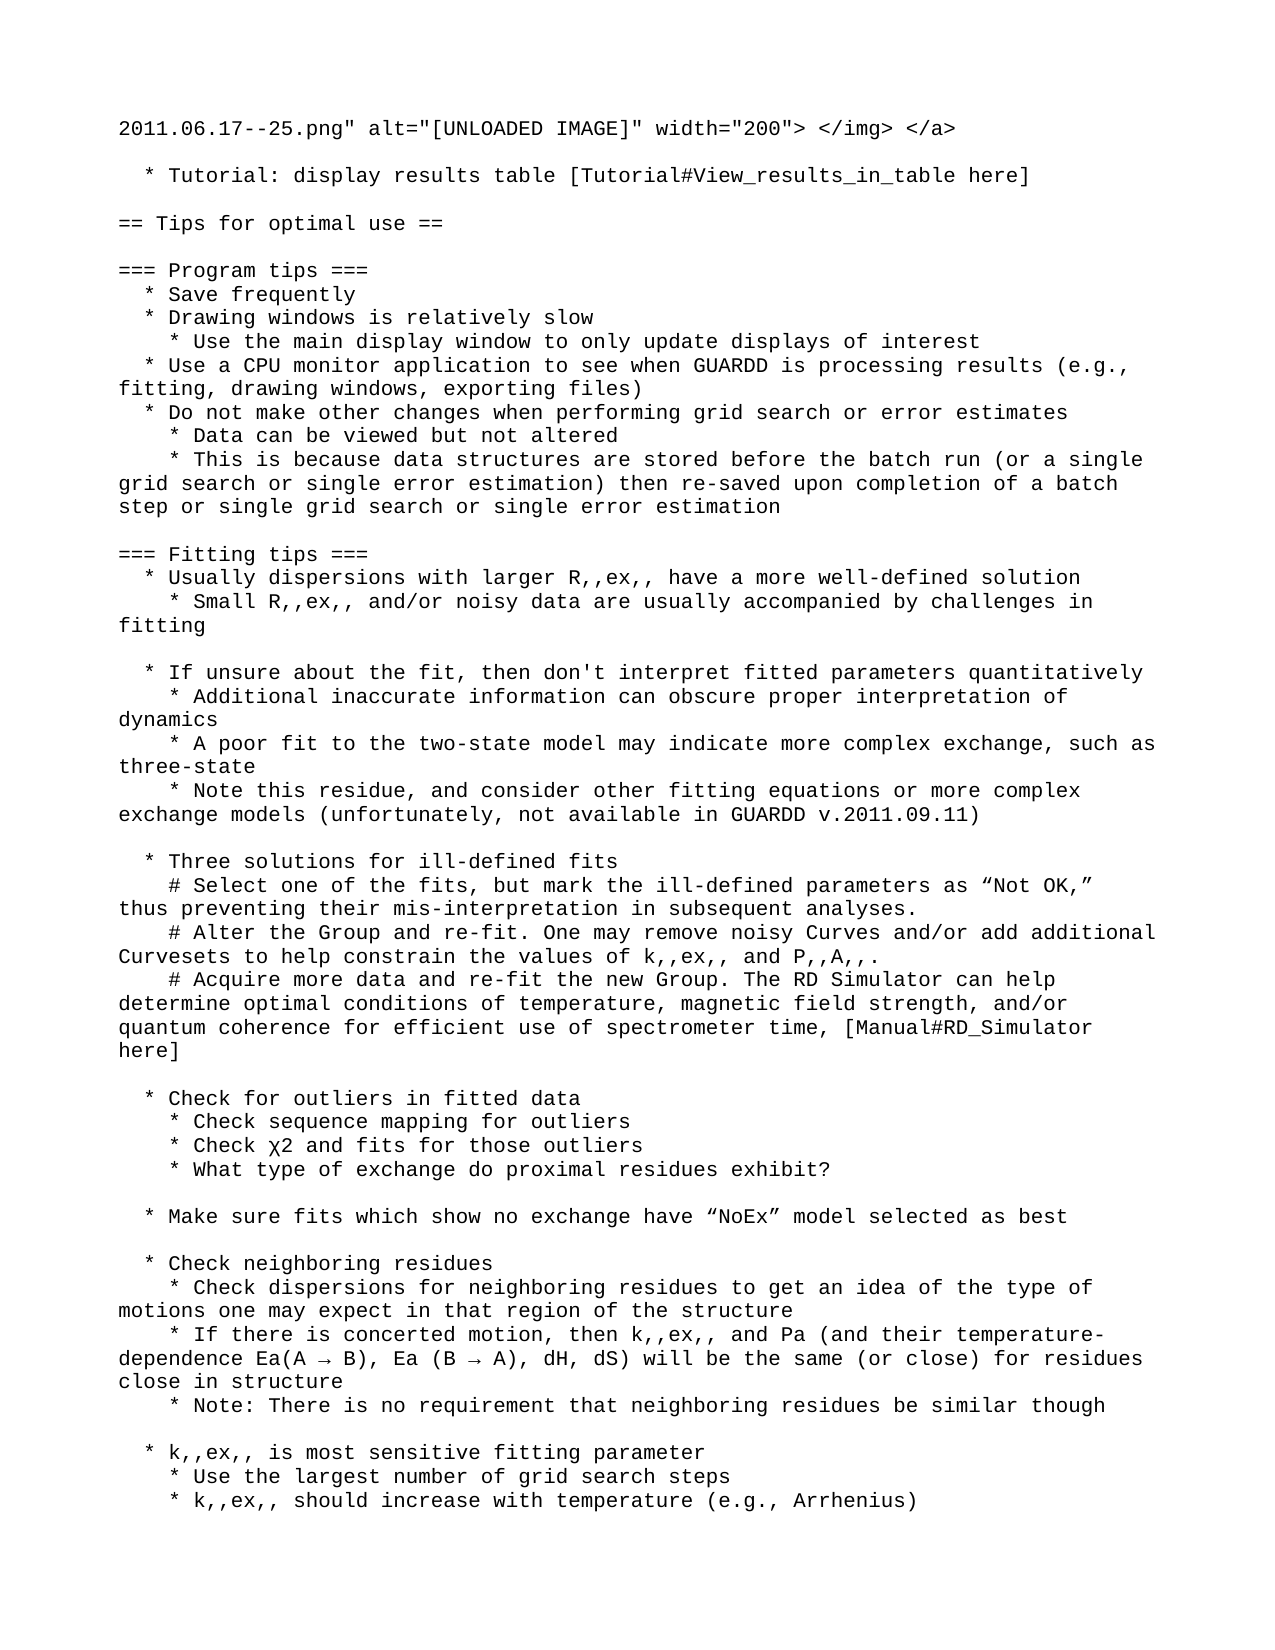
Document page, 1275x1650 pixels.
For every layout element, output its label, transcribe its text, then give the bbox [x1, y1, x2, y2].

text * This is because data structures are stored before the batch run (or a single grid search or single error estimation) then re-saved upon completion of a batch step or single grid search or single error estimation [118, 449, 1157, 520]
text * If there is concerted motion, then k,,ex,, and Pa (and their temperature-dependence Ea(A → B), Ea (B → A), dH, dS) will be the same (or close) for residues close in structure [118, 1324, 1157, 1395]
text * What type of exchange do proximal residues exhibit? [118, 1158, 1157, 1182]
text * Use a CPU monitor application to see when GUARDD is processing results (e.g., fitting, drawing windows, exporting files) [118, 354, 1157, 402]
text * If unsure about the fit, then don't interpret fitted parameters quantitatively [118, 662, 1157, 686]
text * Check for outliers in fitted data [118, 1088, 1157, 1111]
text # Alter the Group and re-fit. One may remove noisy Curves and/or add additional Curvesets to help constrain the values of k,,ex,, and P,,A,,. [118, 922, 1157, 969]
text * Check dispersions for neighboring residues to get an idea of the type of motions one may expect in that region of the structure [118, 1277, 1157, 1324]
text * Use the largest number of grid search steps [118, 1466, 1157, 1489]
text 2011.06.17--25.png" alt="[UNLOADED IMAGE]" width="200"> </img> </a> [118, 118, 1157, 142]
text === Program tips === [118, 260, 1157, 284]
text * k,,ex,, should increase with temperature (e.g., Arrhenius) [118, 1489, 1157, 1513]
text * Check sequence mapping for outliers [118, 1111, 1157, 1135]
text * Data can be viewed but not altered [118, 426, 1157, 449]
text * Additional inaccurate information can obscure proper interpretation of dynamics [118, 686, 1157, 733]
text * k,,ex,, is most sensitive fitting parameter [118, 1442, 1157, 1466]
text * Usually dispersions with larger R,,ex,, have a more well-defined solution [118, 567, 1157, 591]
text * Save frequently [118, 284, 1157, 307]
text * Check neighboring residues [118, 1253, 1157, 1277]
text * Drawing windows is relatively slow [118, 307, 1157, 331]
text == Tips for optimal use == [118, 213, 1157, 236]
text * Note: There is no requirement that neighboring residues be similar though [118, 1395, 1157, 1419]
text * Do not make other changes when performing grid search or error estimates [118, 402, 1157, 426]
text * Check χ2 and fits for those outliers [118, 1135, 1157, 1158]
text * Small R,,ex,, and/or noisy data are usually accompanied by challenges in fitting [118, 591, 1157, 638]
text === Fitting tips === [118, 544, 1157, 567]
text # Acquire more data and re-fit the new Group. The RD Simulator can help determine optimal conditions of temperature, magnetic field strength, and/or quantum coherence for efficient use of spectrometer time, [Manual#RD_Simulator here] [118, 969, 1157, 1064]
text * Use the main display window to only update displays of interest [118, 331, 1157, 354]
text * A poor fit to the two-state model may indicate more complex exchange, such as three-state [118, 733, 1157, 780]
text * Three solutions for ill-defined fits [118, 851, 1157, 875]
text * Tutorial: display results table [Tutorial#View_results_in_table here] [118, 165, 1157, 189]
text # Select one of the fits, but mark the ill-defined parameters as “Not OK,” thus preventing their mis-interpretation in subsequent analyses. [118, 875, 1157, 922]
text * Make sure fits which show no exchange have “NoEx” model selected as best [118, 1206, 1157, 1229]
text * Note this residue, and consider other fitting equations or more complex exchange models (unfortunately, not available in GUARDD v.2011.09.11) [118, 780, 1157, 827]
